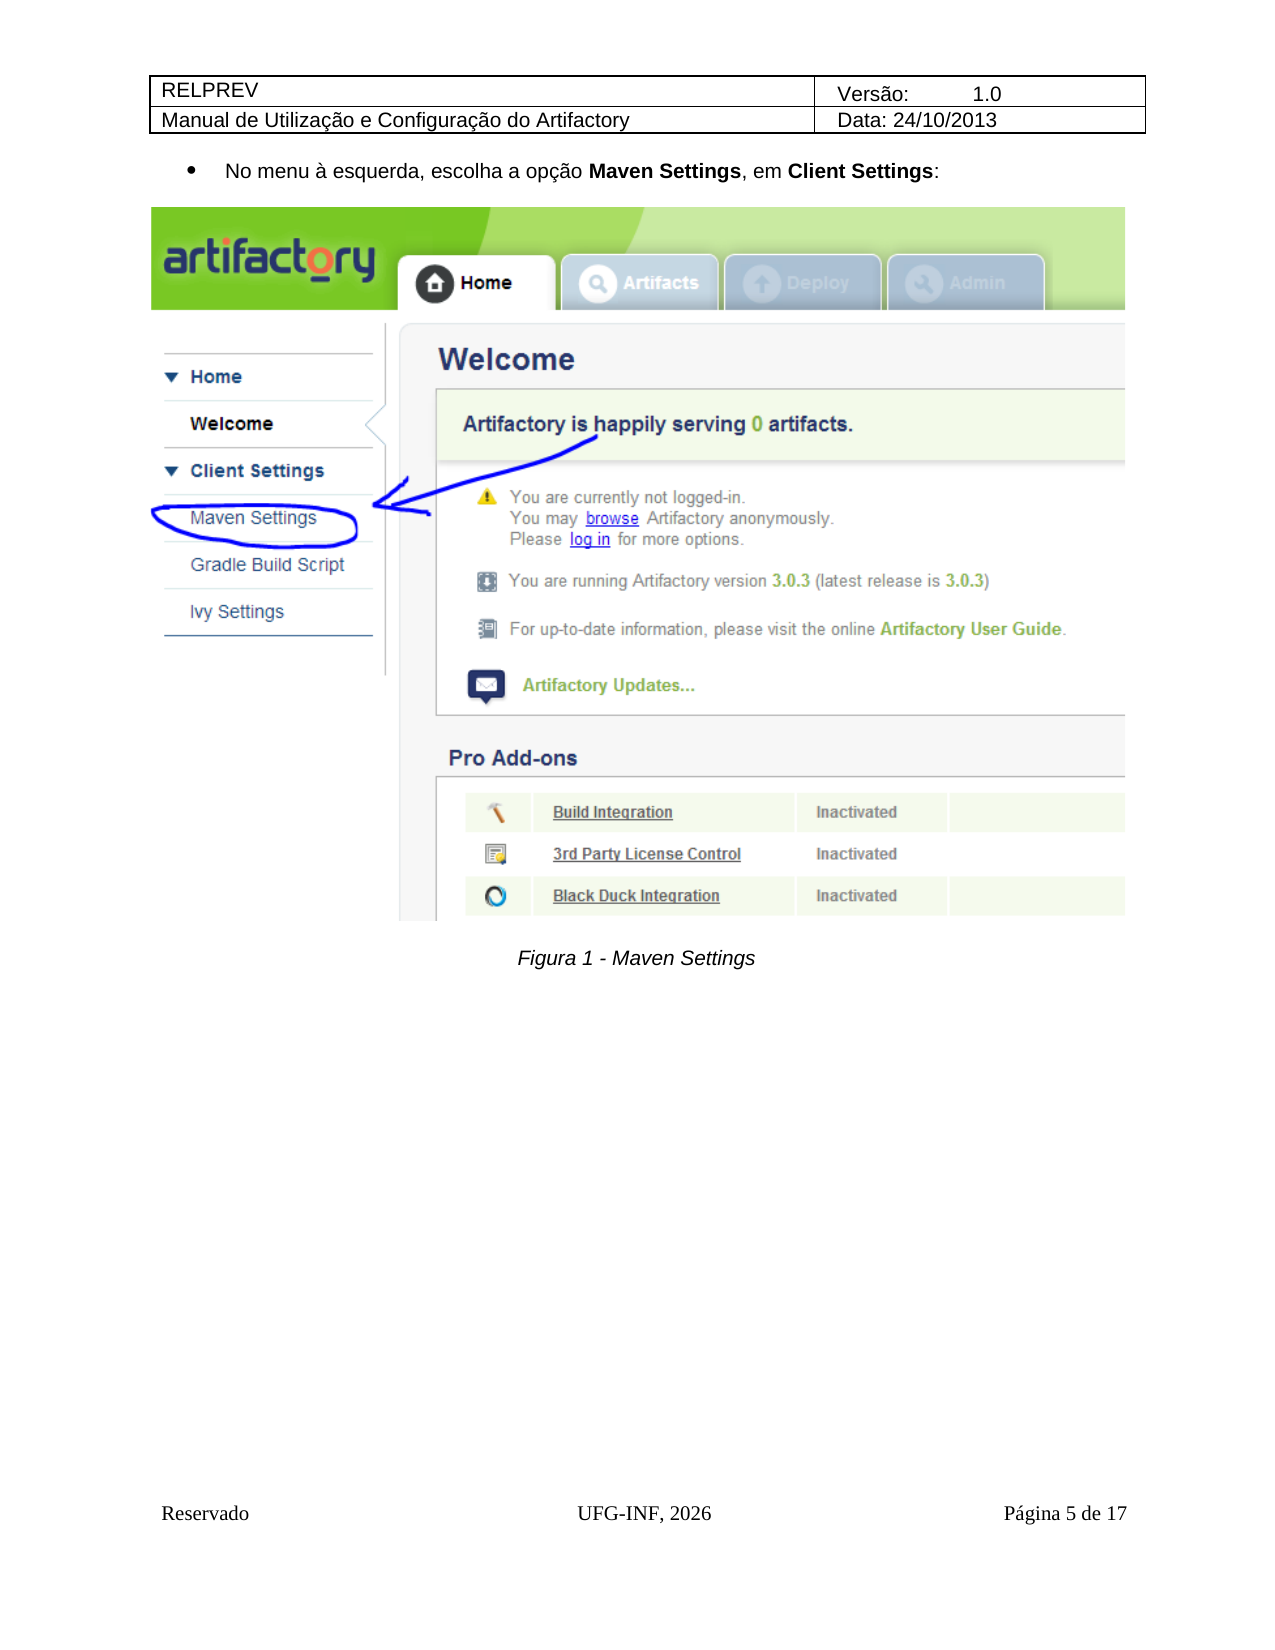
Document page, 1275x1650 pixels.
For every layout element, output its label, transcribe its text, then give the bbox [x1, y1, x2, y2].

list No menu à esquerda, escolha a opção Maven Settings, em Client Settings: [187, 159, 1125, 183]
text Figura 1 - Maven Settings [150, 946, 1125, 970]
